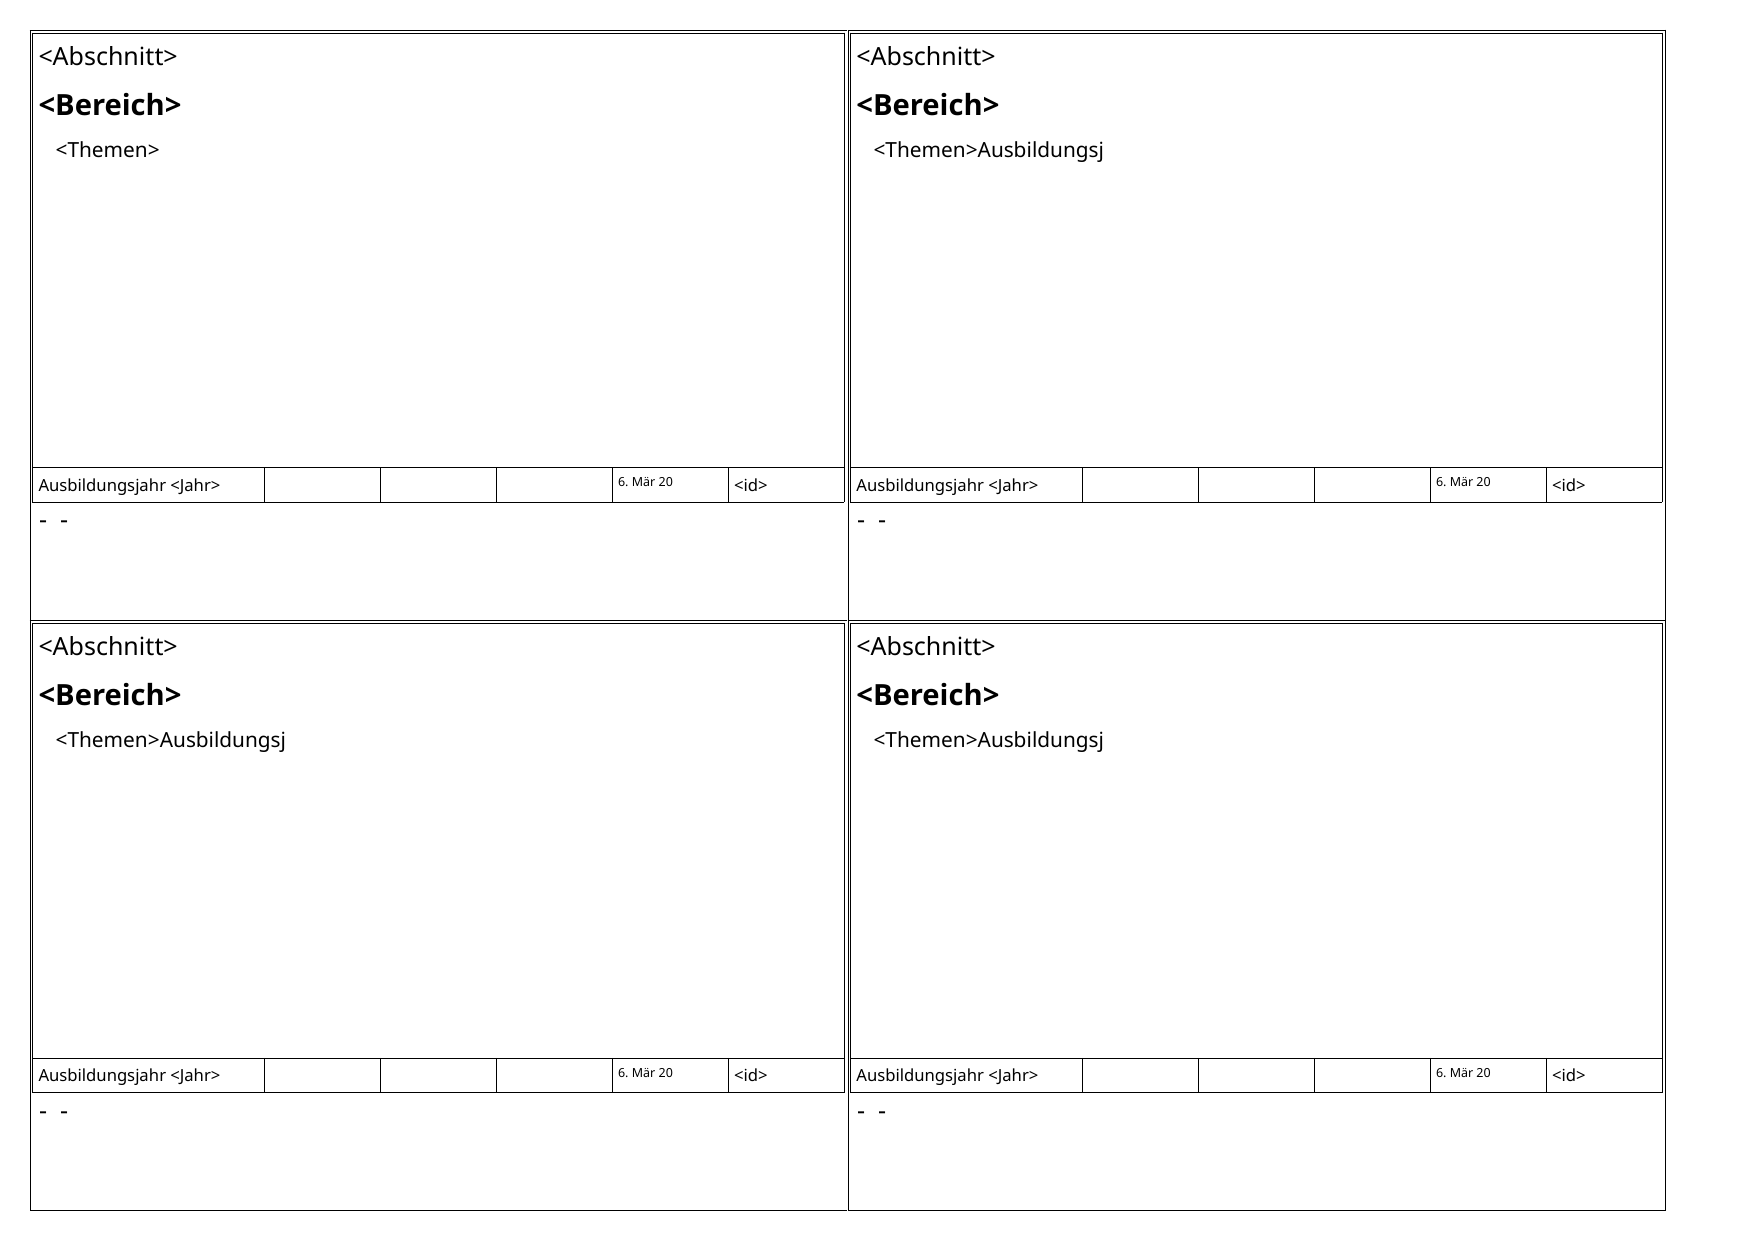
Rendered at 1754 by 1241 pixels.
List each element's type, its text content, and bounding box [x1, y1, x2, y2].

text - - [850, 1093, 1662, 1126]
table_cell [497, 1059, 612, 1092]
text - - [32, 503, 844, 536]
table_cell <Bereich> [33, 78, 844, 129]
table_cell [497, 468, 612, 502]
table_header <Abschnitt> [851, 34, 1662, 78]
table_cell <id> [1547, 468, 1662, 502]
table_cell 6. Mrz 20 [1431, 468, 1546, 502]
table_cell [265, 468, 380, 502]
table_cell 6. Mrz 20 [613, 1059, 728, 1092]
table_cell [851, 129, 867, 467]
table_cell 6. Mrz 20 [613, 468, 728, 502]
table_cell <Bereich> [851, 78, 1662, 129]
table_cell [1083, 468, 1198, 502]
table_cell Ausbildungsjahr <Jahr> [33, 1059, 264, 1092]
table_header <Abschnitt> [33, 624, 844, 669]
table_cell [381, 1059, 496, 1092]
table_cell [1315, 468, 1430, 502]
table_cell <Bereich> [33, 669, 844, 720]
table_cell <id> [729, 1059, 844, 1092]
table_cell [1199, 1059, 1314, 1092]
table_cell [1083, 1059, 1198, 1092]
text - - [850, 503, 1662, 536]
table_cell Ausbildungsjahr <Jahr> [33, 468, 264, 502]
table_cell <Bereich> [851, 669, 1662, 720]
table_cell <Themen>Ausbildungsj [868, 720, 1662, 1058]
table_cell [33, 720, 49, 1058]
table_cell 6. Mrz 20 [1431, 1059, 1546, 1092]
table_cell <id> [729, 468, 844, 502]
table_cell <Themen>Ausbildungsj [50, 720, 844, 1058]
table_header <Abschnitt> [851, 624, 1662, 669]
table_cell [1315, 1059, 1430, 1092]
table_cell <Themen>Ausbildungsj [868, 129, 1662, 467]
table_cell <Themen> [50, 129, 844, 467]
table_cell [1199, 468, 1314, 502]
table_header <Abschnitt> [33, 34, 844, 78]
table_cell <id> [1547, 1059, 1662, 1092]
table_cell [265, 1059, 380, 1092]
table_cell [851, 720, 867, 1058]
text - - [32, 1093, 844, 1126]
table_cell [33, 129, 49, 467]
table_cell [381, 468, 496, 502]
table_cell Ausbildungsjahr <Jahr> [851, 1059, 1082, 1092]
table_cell Ausbildungsjahr <Jahr> [851, 468, 1082, 502]
